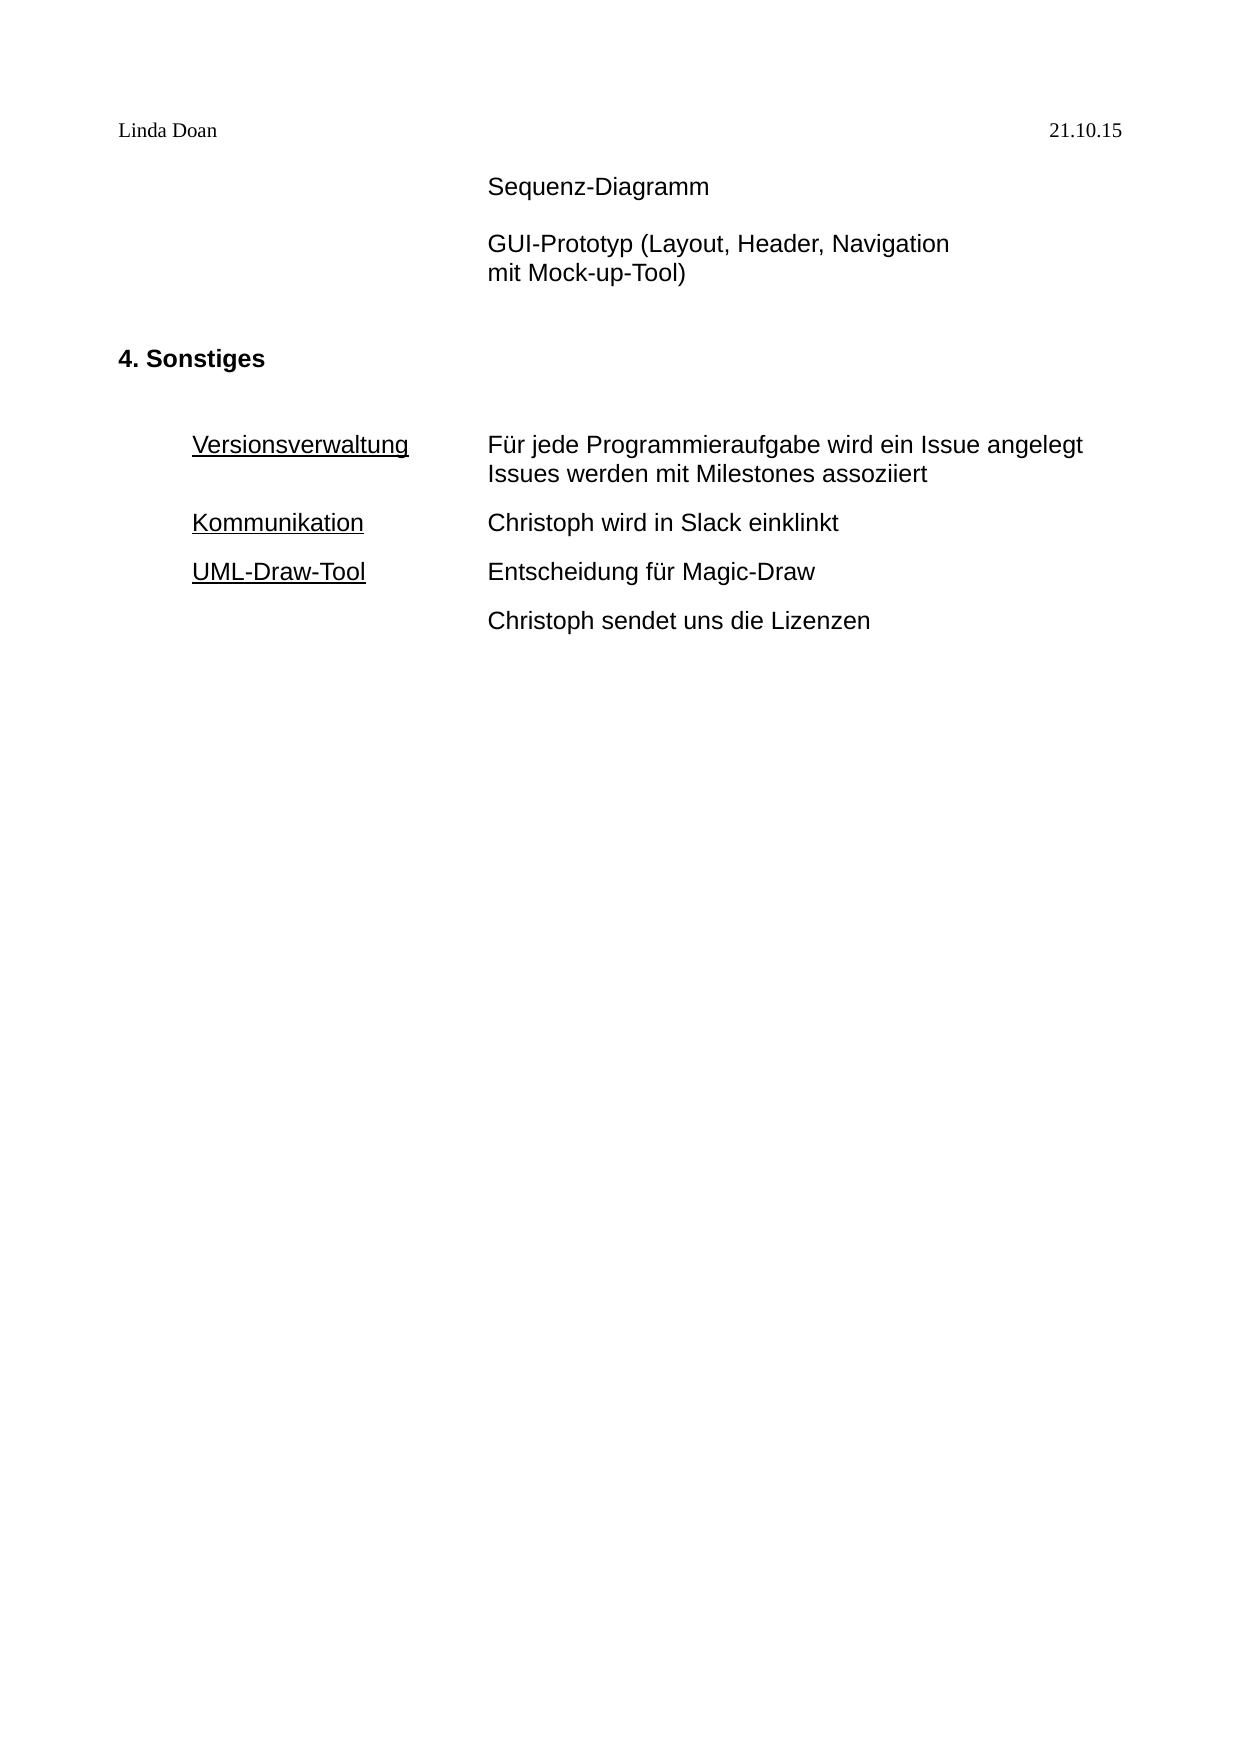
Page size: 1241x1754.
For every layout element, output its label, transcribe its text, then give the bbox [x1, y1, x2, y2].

list UML-Draw-Tool Entscheidung für Magic-Draw [162, 557, 1122, 586]
text 4. Sonstiges [118, 344, 1122, 373]
text Christoph sendet uns die Lizenzen [118, 606, 1122, 635]
text GUI-Prototyp (Layout, Header, Navigation mit Mock-up-Tool) [118, 229, 1122, 287]
text Sequenz-Diagramm [118, 172, 1122, 200]
list Issues werden mit Milestones assoziiert [162, 459, 1122, 488]
list Kommunikation Christoph wird in Slack einklinkt [162, 508, 1122, 537]
text Versionsverwaltung Für jede Programmieraufgabe wird ein Issue angelegt [118, 430, 1122, 459]
